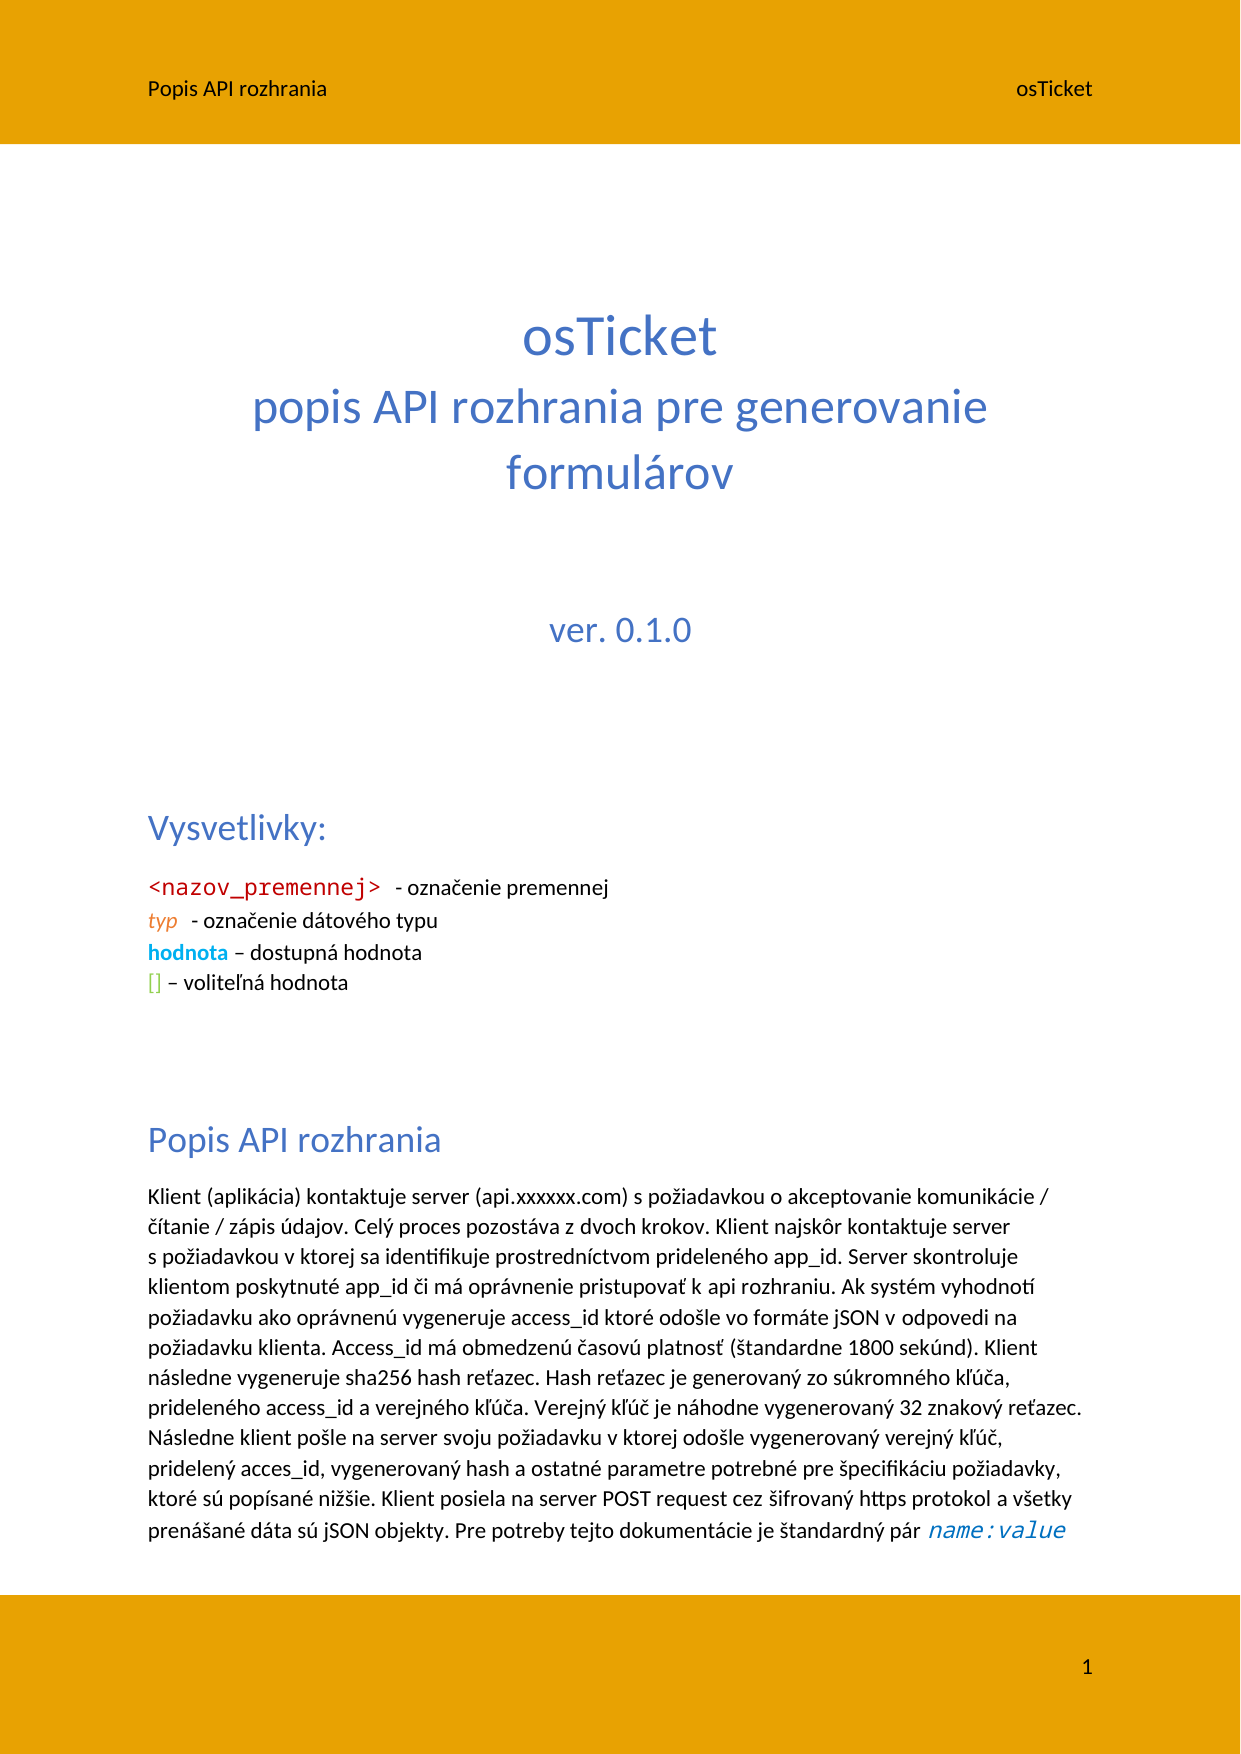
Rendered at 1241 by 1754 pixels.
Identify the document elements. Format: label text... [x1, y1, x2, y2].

text ver. 0.1.0 [148, 606, 1093, 652]
text Vysvetlivky: [148, 804, 1093, 850]
text Popis API rozhrania [148, 1116, 1093, 1161]
text osTicket popis API rozhrania pre generovanie formulárov [148, 299, 1093, 502]
text Klient (aplikácia) kontaktuje server (api.xxxxxx.com) s požiadavkou o akceptovanie komunikácie / čítanie / zápis údajov. Celý proces pozostáva z dvoch krokov. Klient najskôr kontaktuje server s požiadavkou v ktorej sa identifikuje prostredníctvom prideleného app_id. Server skontroluje klientom poskytnuté app_id či má oprávnenie pristupovať k api rozhraniu. Ak systém vyhodnotí požiadavku ako oprávnenú vygeneruje access_id ktoré odošle vo formáte jSON v odpovedi na požiadavku klienta. Access_id má obmedzenú časovú platnosť (štandardne 1800 sekúnd). Klient následne vygeneruje sha256 hash reťazec. Hash reťazec je generovaný zo súkromného kľúča, prideleného access_id a verejného kľúča. Verejný kľúč je náhodne vygenerovaný 32 znakový reťazec. Následne klient pošle na server svoju požiadavku v ktorej odošle vygenerovaný verejný kľúč, pridelený acces_id, vygenerovaný hash a ostatné parametre potrebné pre špecifikáciu požiadavky, ktoré sú popísané nižšie. Klient posiela na server POST request cez šifrovaný https protokol a všetky prenášané dáta sú jSON objekty. Pre potreby tejto dokumentácie je štandardný pár name:value [148, 1182, 1093, 1546]
text <nazov_premennej> - označenie premennej typ - označenie dátového typu hodnota – dostupná hodnota [] – voliteľná hodnota [148, 871, 1093, 996]
